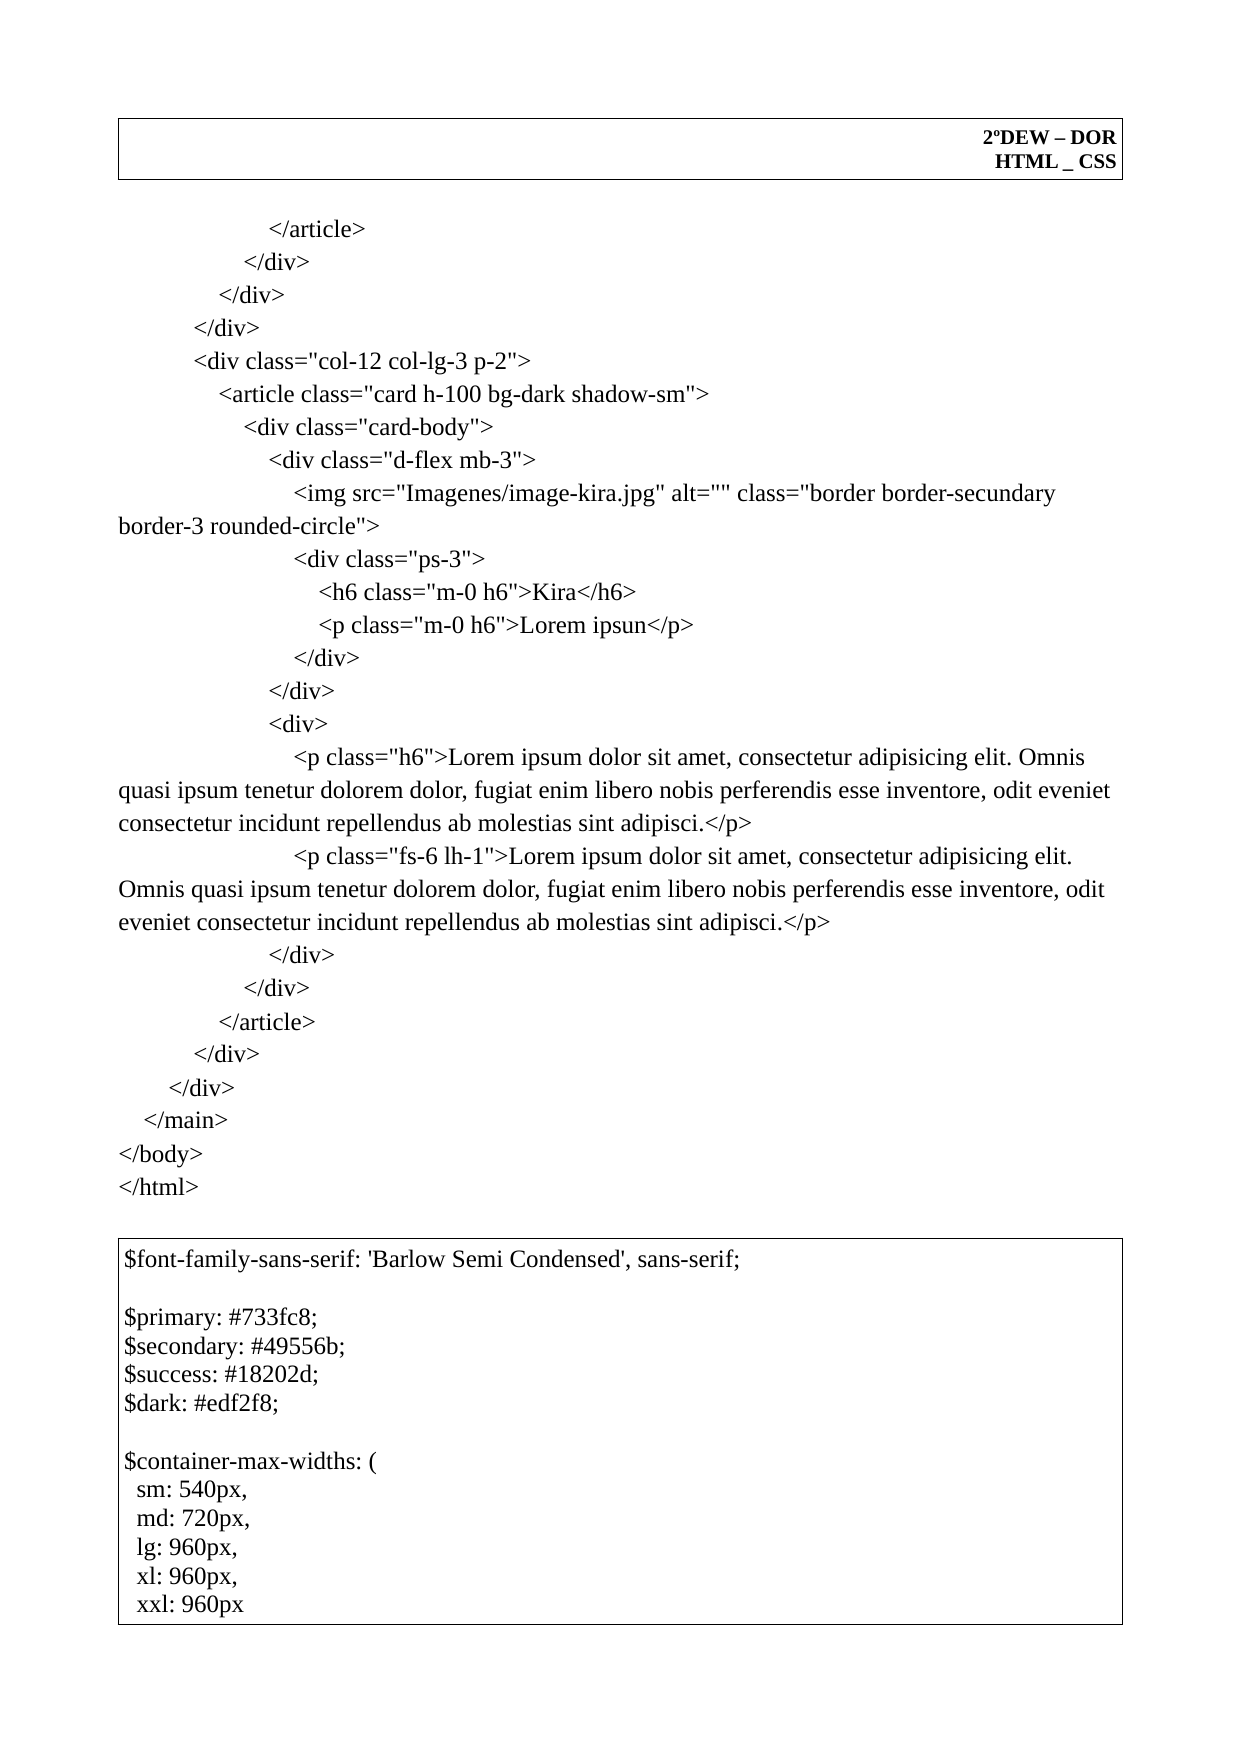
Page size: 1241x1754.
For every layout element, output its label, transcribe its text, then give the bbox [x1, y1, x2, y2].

text <div class="d-flex mb-3"> [118, 445, 1122, 474]
text </article> [118, 1007, 1122, 1035]
text </div> [118, 1073, 1122, 1101]
text <p class="h6">Lorem ipsum dolor sit amet, consectetur adipisicing elit. Omnis quasi ipsum tenetur dolorem dolor, fugiat enim libero nobis perferendis esse inventore, odit eveniet consectetur incidunt repellendus ab molestias sint adipisci.</p> [118, 742, 1122, 837]
text </div> [118, 280, 1122, 309]
text </body> [118, 1139, 1122, 1167]
text <div class="card-body"> [118, 412, 1122, 441]
text </div> [118, 643, 1122, 672]
text </main> [118, 1106, 1122, 1134]
text </div> [118, 1039, 1122, 1068]
text </div> [118, 973, 1122, 1002]
text </div> [118, 941, 1122, 969]
text <div class="ps-3"> [118, 544, 1122, 573]
text </article> [118, 214, 1122, 243]
text <img src="Imagenes/image-kira.jpg" alt="" class="border border-secundary border-3 rounded-circle"> [118, 478, 1122, 540]
text </div> [118, 676, 1122, 705]
text <div> [118, 709, 1122, 738]
text </div> [118, 313, 1122, 342]
table_header $font-family-sans-serif: 'Barlow Semi Condensed', sans-serif; $primary: #733fc8; $secondary: #49556b; $success: #18202d; $dark: #edf2f8; $container-max-widths: ( sm: 540px, md: 720px, lg: 960px, xl: 960px, xxl: 960px [119, 1239, 1122, 1624]
text </html> [118, 1172, 1122, 1200]
text <div class="col-12 col-lg-3 p-2"> [118, 346, 1122, 375]
text <article class="card h-100 bg-dark shadow-sm"> [118, 379, 1122, 408]
text <p class="m-0 h6">Lorem ipsun</p> [118, 610, 1122, 639]
text <p class="fs-6 lh-1">Lorem ipsum dolor sit amet, consectetur adipisicing elit. Omnis quasi ipsum tenetur dolorem dolor, fugiat enim libero nobis perferendis esse inventore, odit eveniet consectetur incidunt repellendus ab molestias sint adipisci.</p> [118, 841, 1122, 936]
text </div> [118, 247, 1122, 276]
text <h6 class="m-0 h6">Kira</h6> [118, 577, 1122, 606]
